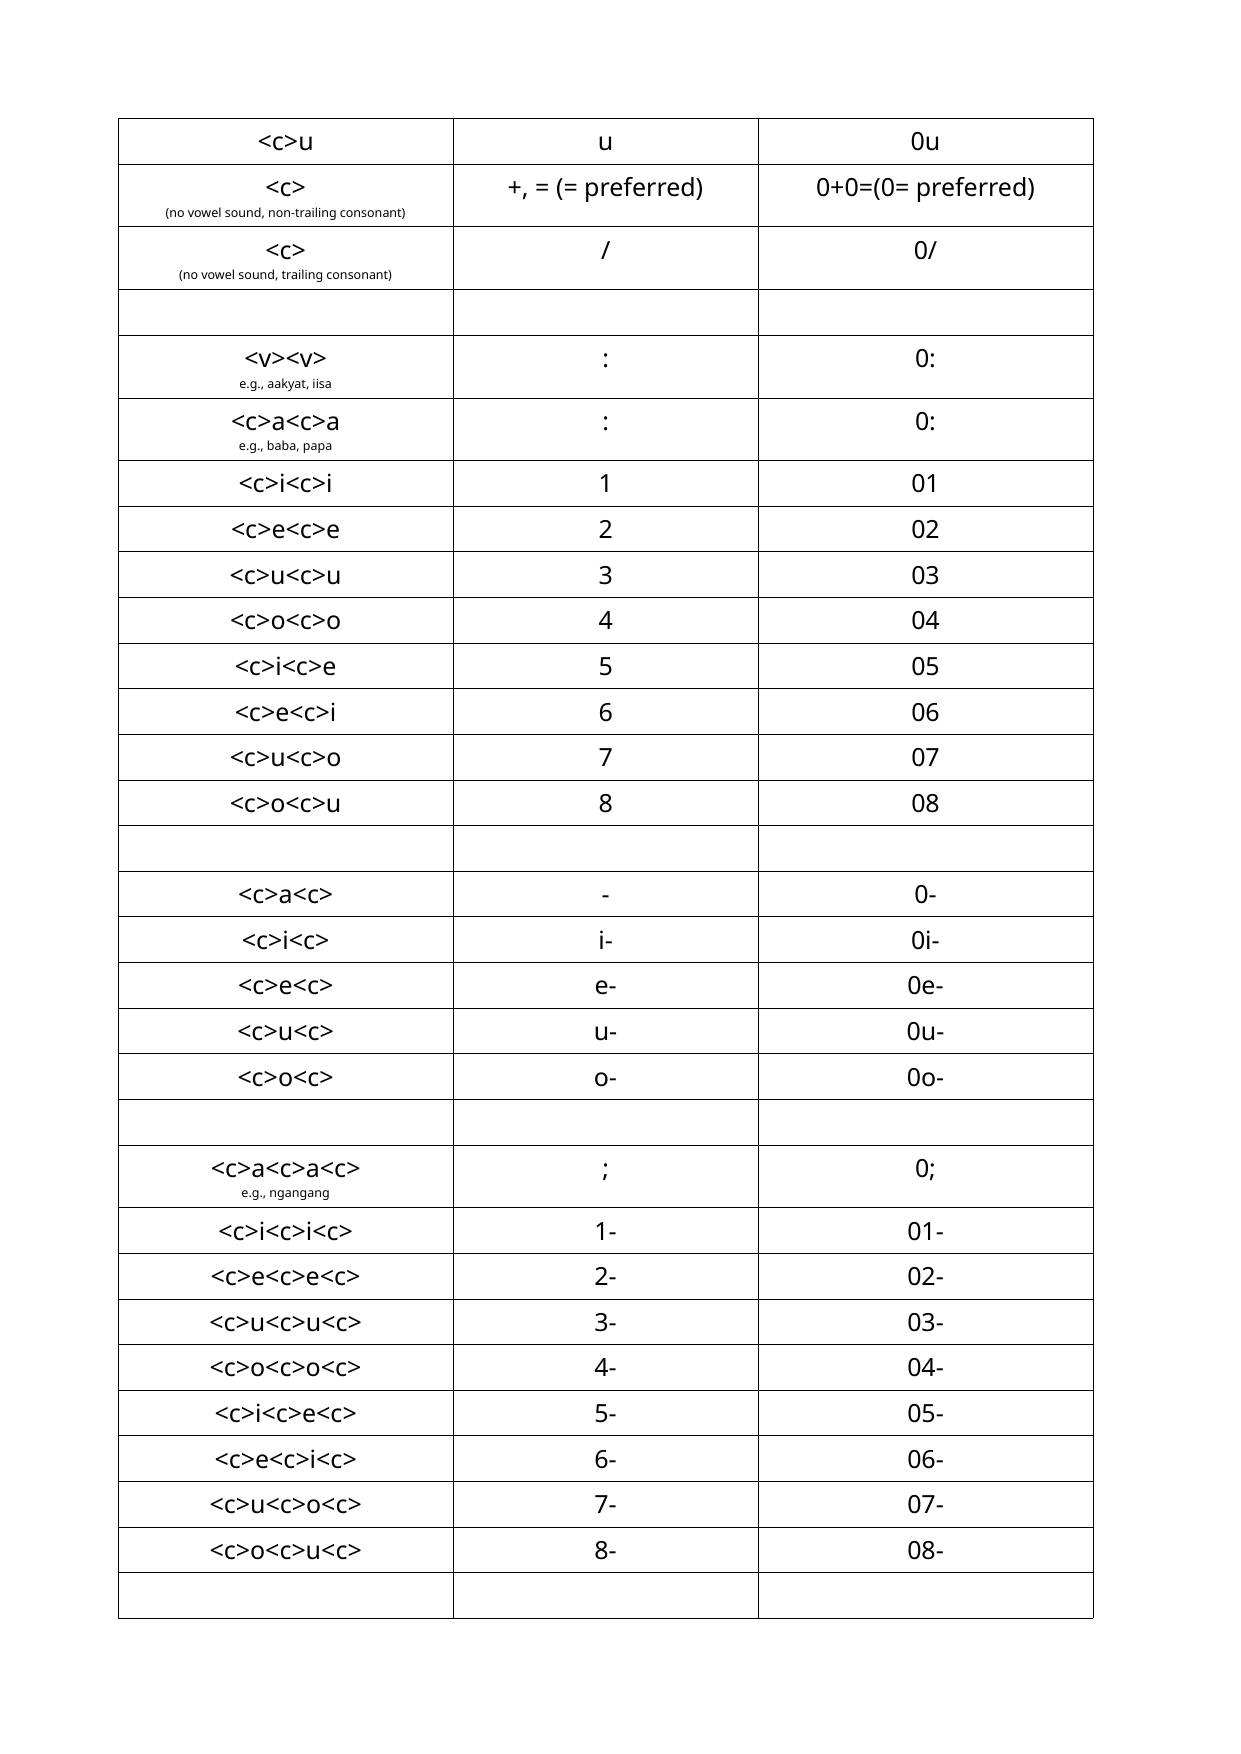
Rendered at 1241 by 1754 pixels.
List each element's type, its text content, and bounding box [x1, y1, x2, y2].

table_cell 1- [454, 1208, 758, 1253]
table_cell 0; [759, 1146, 1093, 1207]
table_cell <c>u<c>u<c> [119, 1300, 453, 1344]
table_cell 0: [759, 399, 1093, 460]
table_cell <c>u<c>o<c> [119, 1482, 453, 1527]
table_cell 0u- [759, 1009, 1093, 1053]
table_cell [759, 826, 1093, 871]
table_cell 06- [759, 1436, 1093, 1481]
table_cell - [454, 872, 758, 916]
table_cell <c>o<c> [119, 1054, 453, 1099]
table_cell [454, 826, 758, 871]
table_cell 7- [454, 1482, 758, 1527]
table_cell <c>o<c>o [119, 598, 453, 643]
table_cell 5- [454, 1391, 758, 1435]
table_cell <c>u<c>u [119, 552, 453, 597]
table_cell 08 [759, 781, 1093, 825]
table_cell [759, 1573, 1093, 1618]
table_cell [454, 1100, 758, 1144]
table_cell 3 [454, 552, 758, 597]
table_cell <c>e<c>i [119, 689, 453, 734]
table_cell 5 [454, 644, 758, 688]
table_cell 04 [759, 598, 1093, 643]
table_cell [119, 290, 453, 335]
table_cell 0e- [759, 963, 1093, 1008]
table_cell <c> (no vowel sound, non-trailing consonant) [119, 165, 453, 226]
table_cell <c>e<c>e [119, 507, 453, 551]
table_cell : [454, 336, 758, 397]
table_cell o- [454, 1054, 758, 1099]
table_cell <c>a<c>a<c> e.g., ngangang [119, 1146, 453, 1207]
table_cell <c>a<c>a e.g., baba, papa [119, 399, 453, 460]
table_cell <c>i<c>i<c> [119, 1208, 453, 1253]
table_cell [119, 826, 453, 871]
table_cell e- [454, 963, 758, 1008]
table_cell <c>u [119, 119, 453, 164]
table_cell [454, 1573, 758, 1618]
table_cell <c>i<c> [119, 917, 453, 962]
table_cell 0o- [759, 1054, 1093, 1099]
table_cell <c>o<c>u<c> [119, 1528, 453, 1572]
table_cell 02- [759, 1254, 1093, 1298]
table_cell <v><v> e.g., aakyat, iisa [119, 336, 453, 397]
table_cell u- [454, 1009, 758, 1053]
table_cell 0+0=(0= preferred) [759, 165, 1093, 226]
table_cell <c>o<c>o<c> [119, 1345, 453, 1390]
table_cell 08- [759, 1528, 1093, 1572]
table_cell 0i- [759, 917, 1093, 962]
table_cell [119, 1100, 453, 1144]
table_cell : [454, 399, 758, 460]
table_cell +, = (= preferred) [454, 165, 758, 226]
table_cell 0/ [759, 227, 1093, 289]
table_cell / [454, 227, 758, 289]
table_cell [119, 1573, 453, 1618]
table_cell 4 [454, 598, 758, 643]
table_cell 4- [454, 1345, 758, 1390]
table_cell <c>i<c>e<c> [119, 1391, 453, 1435]
table_cell 8 [454, 781, 758, 825]
table_cell 0- [759, 872, 1093, 916]
table_cell <c>e<c>i<c> [119, 1436, 453, 1481]
table_cell <c>i<c>e [119, 644, 453, 688]
table_cell 03- [759, 1300, 1093, 1344]
table_cell 3- [454, 1300, 758, 1344]
table_cell 1 [454, 461, 758, 506]
table_cell 01- [759, 1208, 1093, 1253]
table_cell 2- [454, 1254, 758, 1298]
table_cell <c>e<c>e<c> [119, 1254, 453, 1298]
table_cell <c>e<c> [119, 963, 453, 1008]
table_cell 05 [759, 644, 1093, 688]
table_cell [759, 290, 1093, 335]
table_cell 07- [759, 1482, 1093, 1527]
table_cell 7 [454, 735, 758, 779]
table_cell 07 [759, 735, 1093, 779]
table_cell 6- [454, 1436, 758, 1481]
table_cell <c>u<c> [119, 1009, 453, 1053]
table_cell u [454, 119, 758, 164]
table_cell ; [454, 1146, 758, 1207]
table_cell <c>i<c>i [119, 461, 453, 506]
table_cell <c>u<c>o [119, 735, 453, 779]
table_cell 01 [759, 461, 1093, 506]
table_cell <c>a<c> [119, 872, 453, 916]
table_cell 8- [454, 1528, 758, 1572]
table_cell 02 [759, 507, 1093, 551]
table_cell <c> (no vowel sound, trailing consonant) [119, 227, 453, 289]
table_cell 0u [759, 119, 1093, 164]
table_cell 2 [454, 507, 758, 551]
table_cell i- [454, 917, 758, 962]
table_cell 06 [759, 689, 1093, 734]
table_cell 6 [454, 689, 758, 734]
table_cell 0: [759, 336, 1093, 397]
table_cell 03 [759, 552, 1093, 597]
table_cell [454, 290, 758, 335]
table_cell 05- [759, 1391, 1093, 1435]
table_cell <c>o<c>u [119, 781, 453, 825]
table_cell [759, 1100, 1093, 1144]
table_cell 04- [759, 1345, 1093, 1390]
